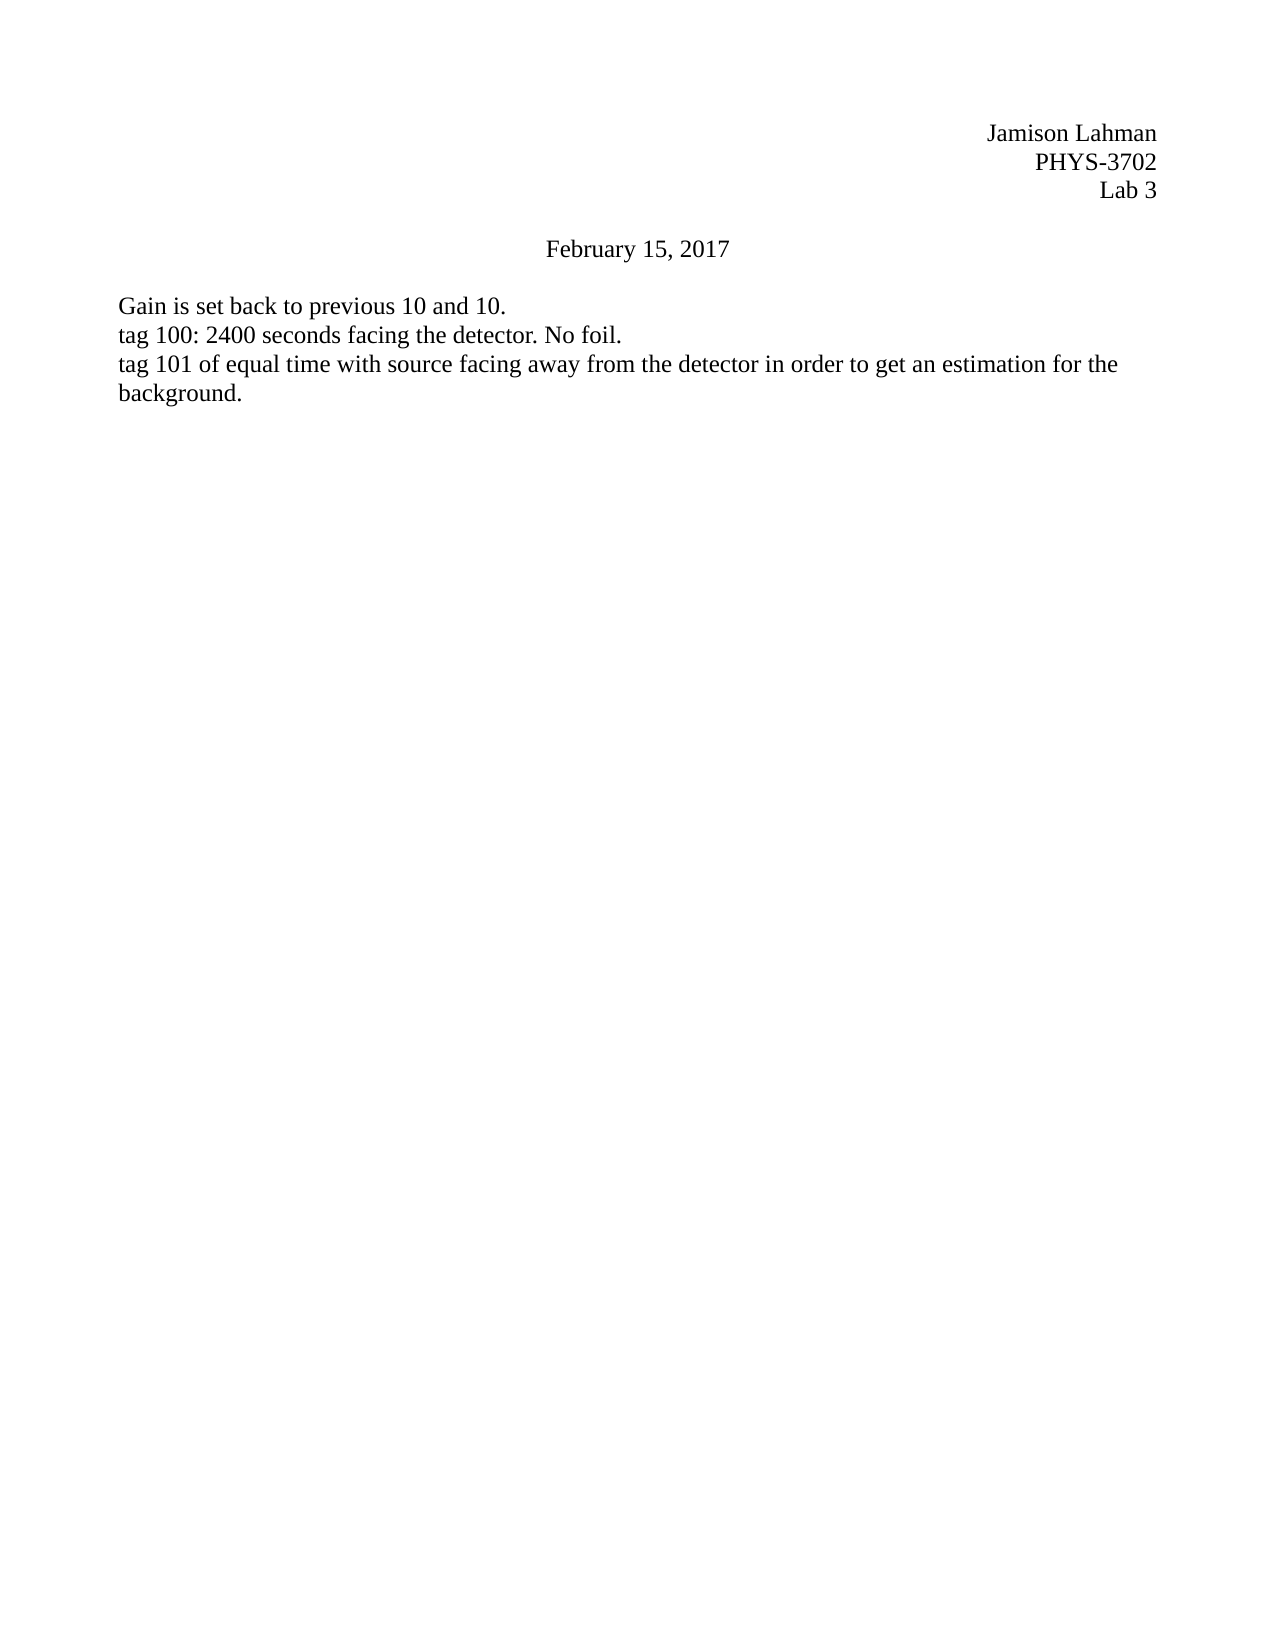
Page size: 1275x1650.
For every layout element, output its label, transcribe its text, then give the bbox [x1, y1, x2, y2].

text Gain is set back to previous 10 and 10. [118, 291, 1157, 320]
text tag 100: 2400 seconds facing the detector. No foil. [118, 320, 1157, 349]
text February 15, 2017 [118, 234, 1157, 263]
text tag 101 of equal time with source facing away from the detector in order to get an estimation for the background. [118, 349, 1157, 406]
